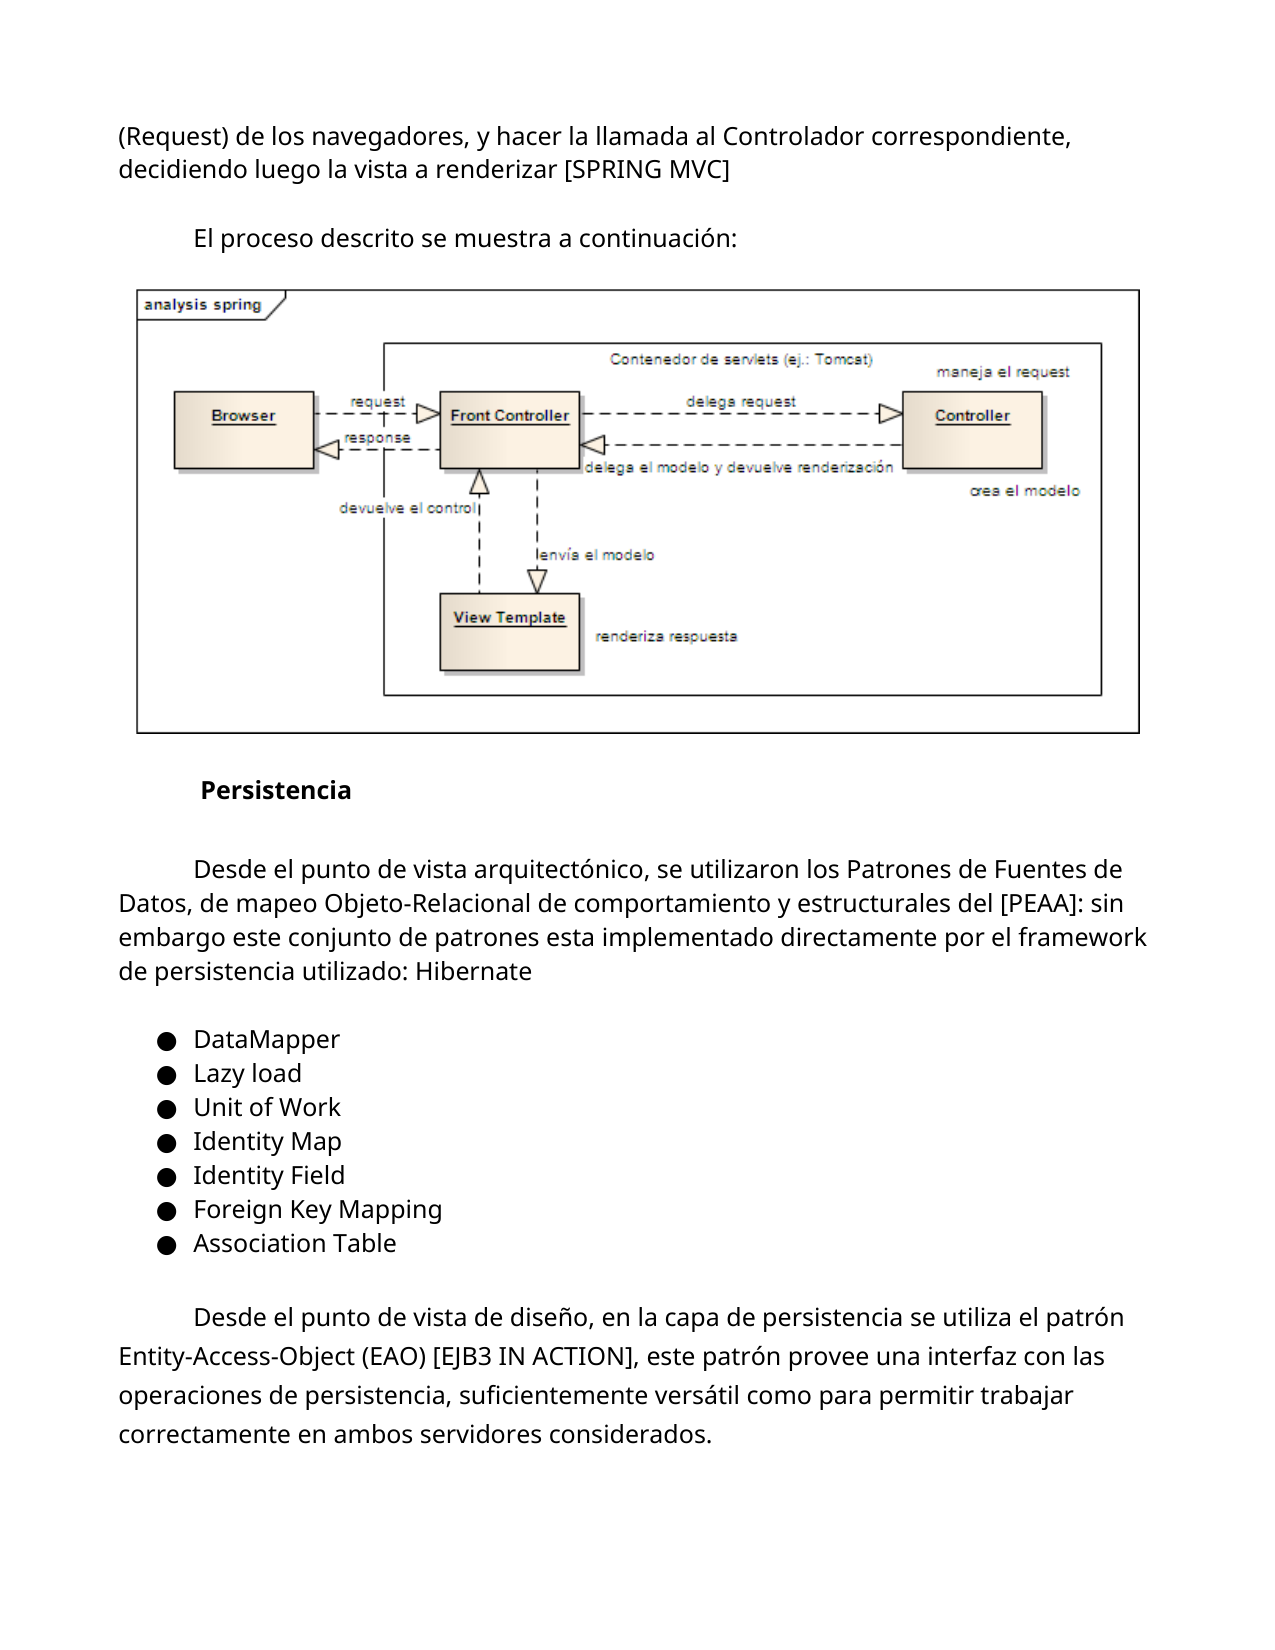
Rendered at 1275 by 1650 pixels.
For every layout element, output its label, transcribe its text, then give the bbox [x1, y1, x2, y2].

text El proceso descrito se muestra a continuación: [118, 220, 1157, 254]
list DataMapper [177, 1022, 1157, 1056]
list Association Table [177, 1226, 1157, 1260]
list Lazy load [177, 1056, 1157, 1090]
list Identity Field [177, 1158, 1157, 1192]
list Foreign Key Mapping [177, 1192, 1157, 1226]
text Desde el punto de vista de diseño, en la capa de persistencia se utiliza el patrón Entity-Access-Object (EAO) [EJB3 IN ACTION], este patrón provee una interfaz con las operaciones de persistencia, suficientemente versátil como para permitir trabajar correctamente en ambos servidores considerados. [118, 1299, 1157, 1451]
text (Request) de los navegadores, y hacer la llamada al Controlador correspondiente, decidiendo luego la vista a renderizar [SPRING MVC] [118, 118, 1157, 186]
picture [135, 288, 1140, 734]
list Identity Map [177, 1124, 1157, 1158]
text Desde el punto de vista arquitectónico, se utilizaron los Patrones de Fuentes de Datos, de mapeo Objeto-Relacional de comportamiento y estructurales del [PEAA]: sin embargo este conjunto de patrones esta implementado directamente por el framework de persistencia utilizado: Hibernate [118, 851, 1157, 987]
text Persistencia [118, 773, 1157, 807]
list Unit of Work [177, 1090, 1157, 1124]
